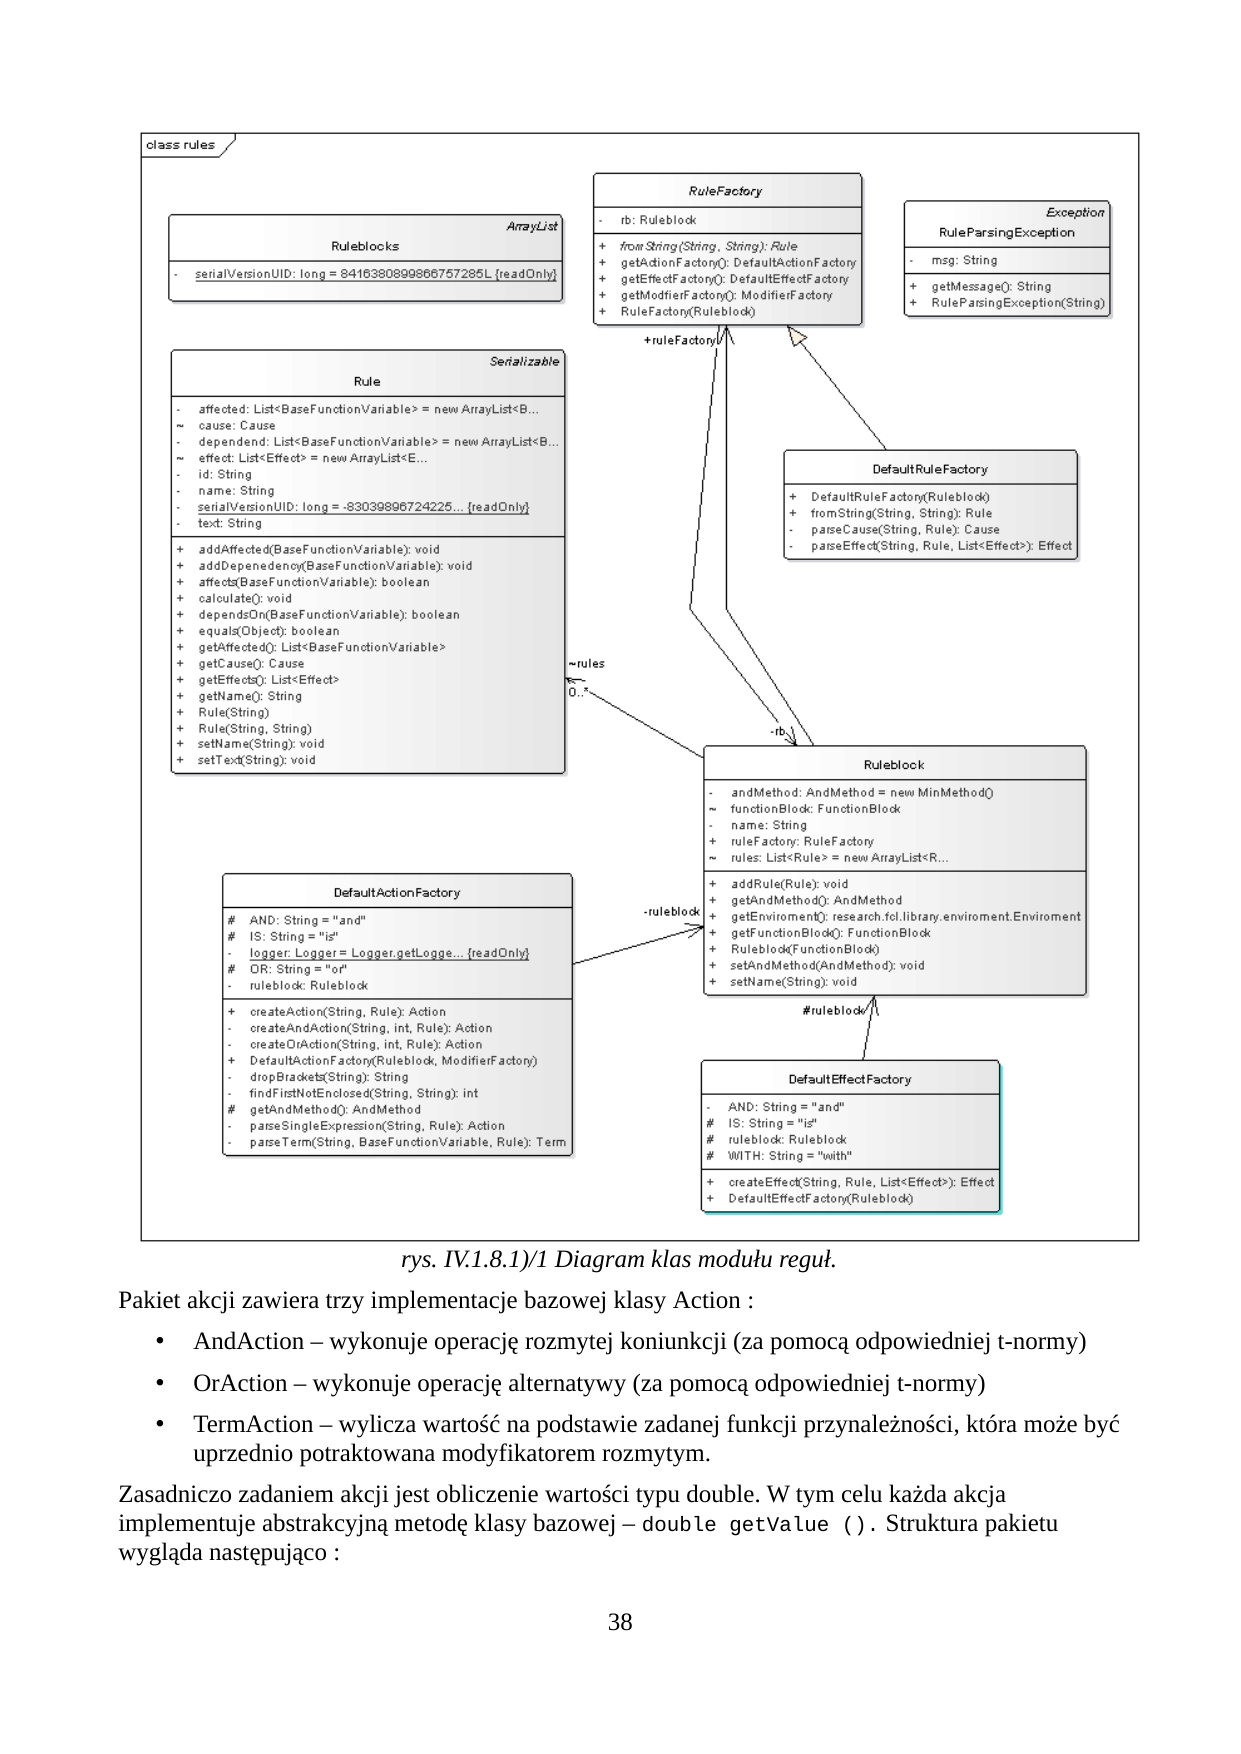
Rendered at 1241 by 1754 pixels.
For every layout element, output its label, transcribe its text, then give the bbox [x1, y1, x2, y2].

text Pakiet akcji zawiera trzy implementacje bazowej klasy Action : [118, 1285, 1122, 1314]
text Zasadniczo zadaniem akcji jest obliczenie wartości typu double. W tym celu każda akcja implementuje abstrakcyjną metodę klasy bazowej – double getValue (). Struktura pakietu wygląda następująco : [118, 1479, 1122, 1566]
list AndAction – wykonuje operację rozmytej koniunkcji (za pomocą odpowiedniej t-normy) [156, 1326, 1122, 1355]
list OrAction – wykonuje operację alternatywy (za pomocą odpowiedniej t-normy) [156, 1368, 1122, 1396]
text rys. IV.1.8.1)/1 Diagram klas modułu reguł. [118, 118, 1122, 1273]
picture [137, 129, 1142, 1244]
list TermAction – wylicza wartość na podstawie zadanej funkcji przynależności, która może być uprzednio potraktowana modyfikatorem rozmytym. [156, 1409, 1122, 1466]
